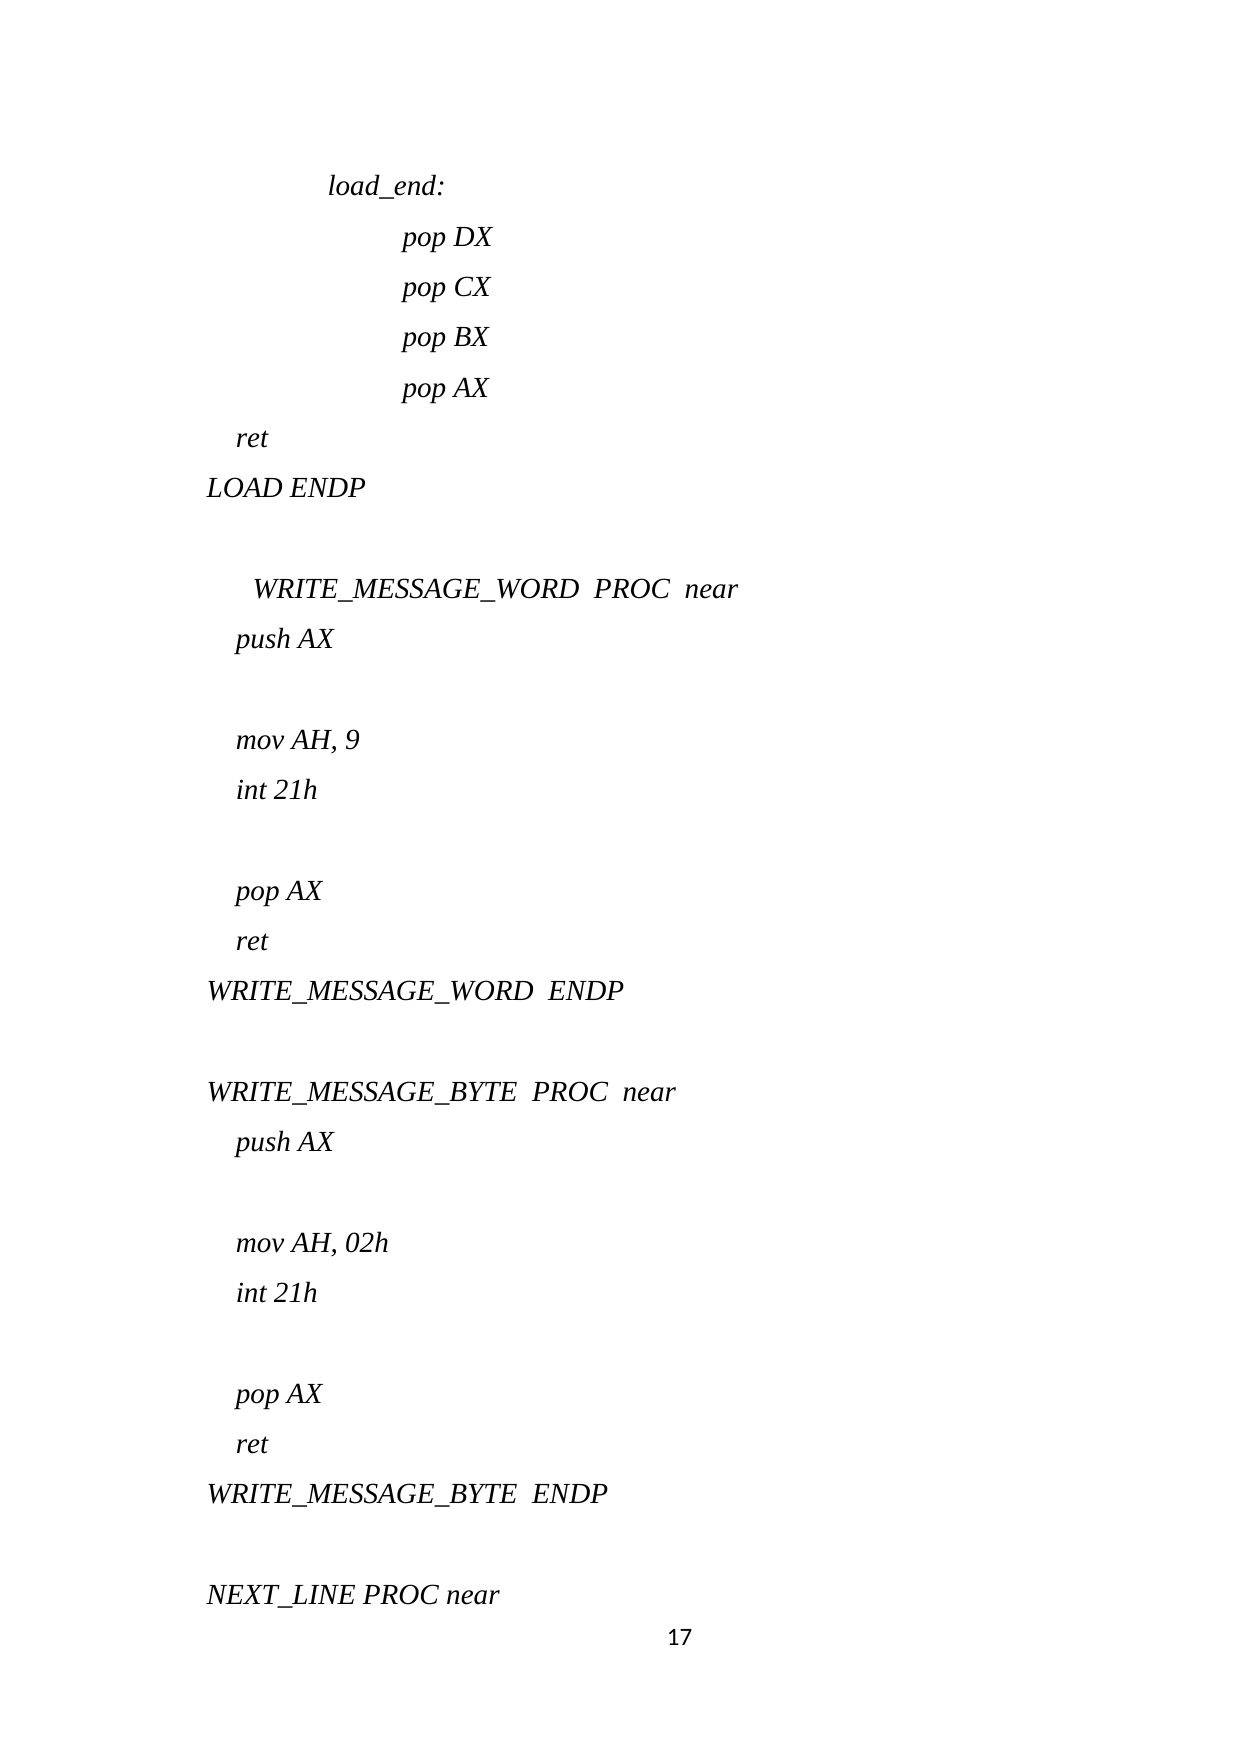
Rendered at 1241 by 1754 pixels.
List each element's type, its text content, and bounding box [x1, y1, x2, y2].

text pop AX [177, 370, 1181, 403]
text ret [177, 1426, 1181, 1460]
text int 21h [177, 1275, 1181, 1309]
text pop CX [177, 269, 1181, 303]
text pop AX [177, 873, 1181, 906]
text int 21h [177, 772, 1181, 806]
text LOAD ENDP [177, 470, 1181, 504]
text NEXT_LINE PROC near [177, 1577, 1181, 1611]
text pop DX [177, 219, 1181, 252]
text load_end: [177, 168, 1181, 202]
text WRITE_MESSAGE_BYTE PROC near [177, 1074, 1181, 1108]
text WRITE_MESSAGE_BYTE ENDP [177, 1477, 1181, 1510]
text mov AH, 02h [177, 1225, 1181, 1258]
text ret [177, 420, 1181, 453]
text push AX [177, 621, 1181, 655]
text mov AH, 9 [177, 722, 1181, 755]
text WRITE_MESSAGE_WORD ENDP [177, 973, 1181, 1007]
text WRITE_MESSAGE_WORD PROC near [177, 571, 1181, 604]
text pop AX [177, 1376, 1181, 1409]
text ret [177, 923, 1181, 957]
text push AX [177, 1124, 1181, 1158]
text pop BX [177, 319, 1181, 353]
